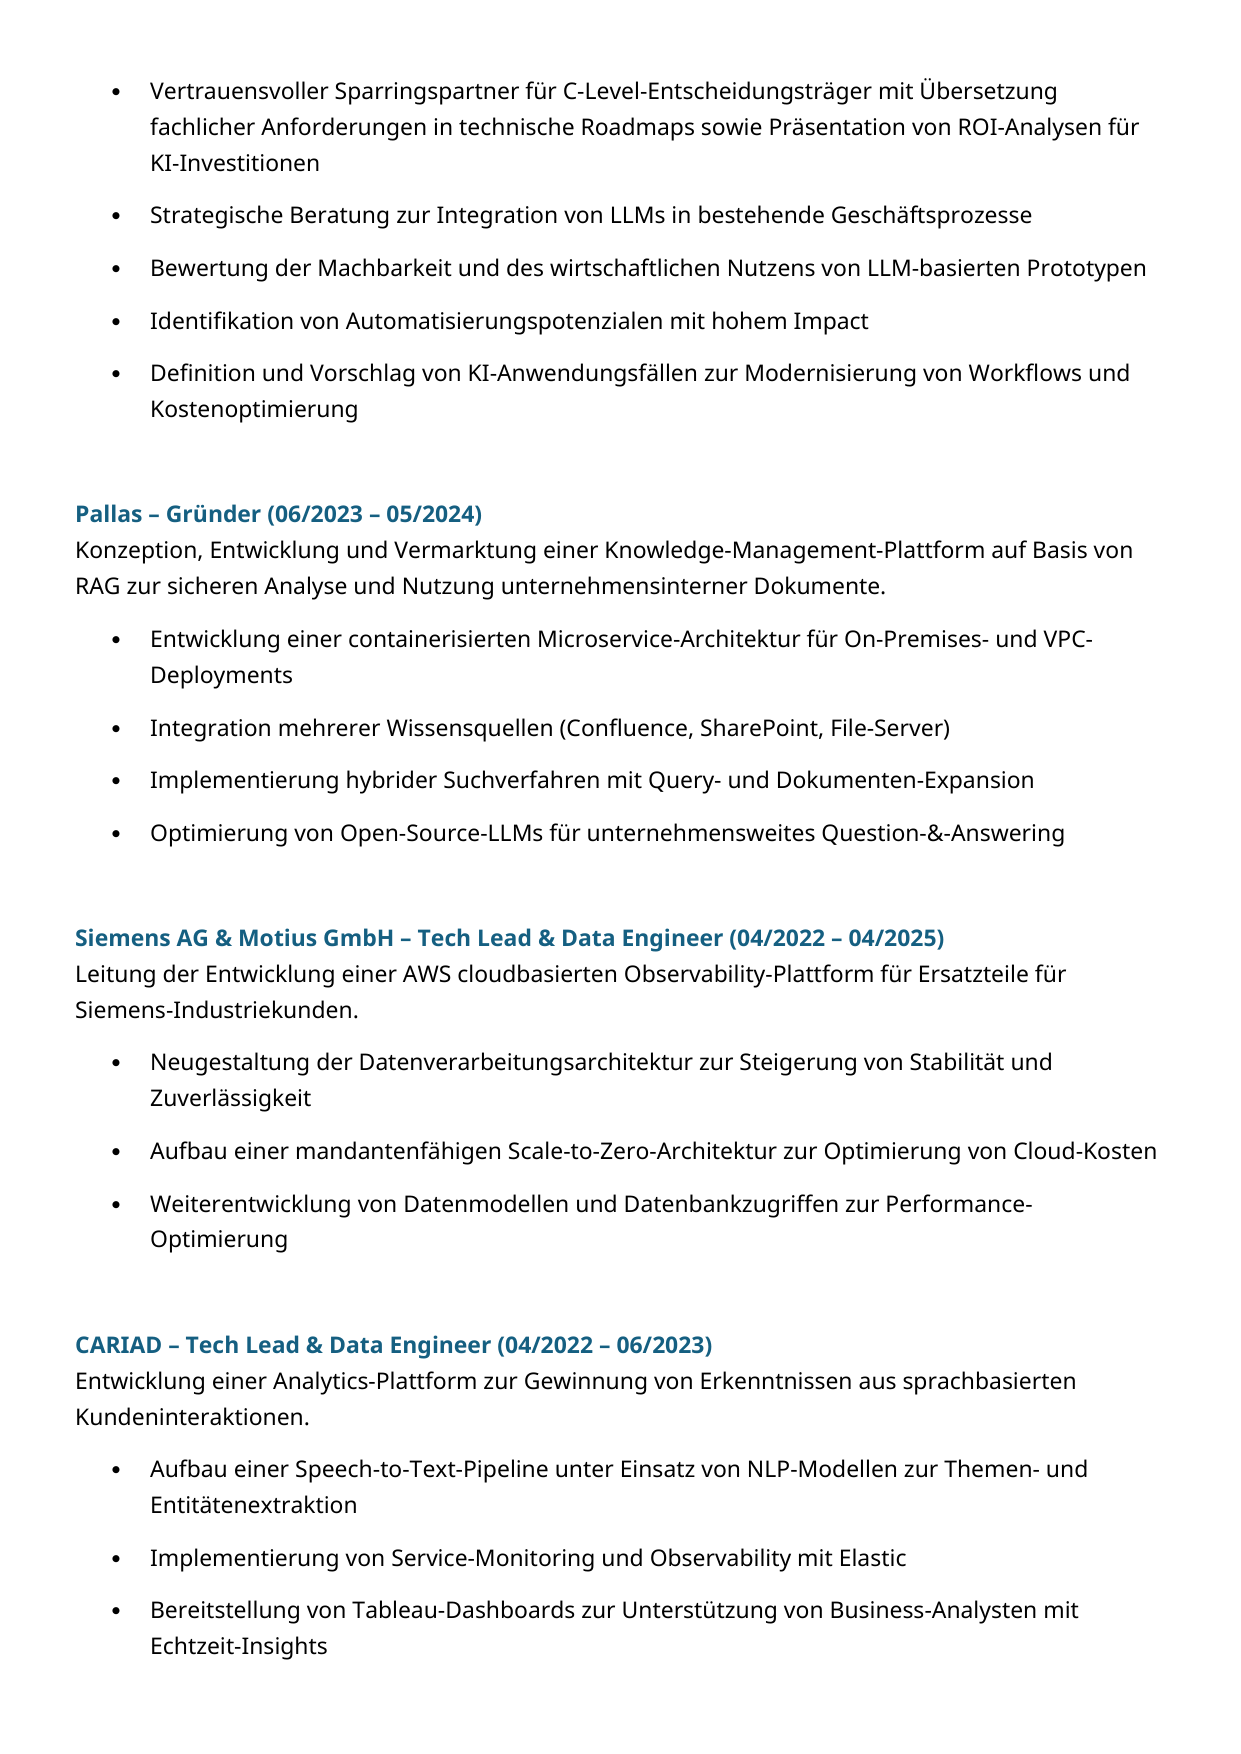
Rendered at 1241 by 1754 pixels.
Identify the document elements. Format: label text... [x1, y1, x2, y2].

list Identifikation von Automatisierungspotenzialen mit hohem Impact [112, 305, 1165, 336]
list Aufbau einer mandantenfähigen Scale-to-Zero-Architektur zur Optimierung von Cloud-Kosten [112, 1135, 1165, 1166]
list Bereitstellung von Tableau-Dashboards zur Unterstützung von Business-Analysten mit Echtzeit-Insights [112, 1594, 1165, 1661]
list Entwicklung einer containerisierten Microservice-Architektur für On-Premises- und VPC-Deployments [112, 623, 1165, 690]
list Weiterentwicklung von Datenmodellen und Datenbankzugriffen zur Performance-Optimierung [112, 1187, 1165, 1255]
text CARIAD – Tech Lead & Data Engineer (04/2022 – 06/2023) Entwicklung einer Analytics-Plattform zur Gewinnung von Erkenntnissen aus sprachbasierten Kundeninteraktionen. [75, 1329, 1165, 1432]
list Vertrauensvoller Sparringspartner für C-Level-Entscheidungsträger mit Übersetzung fachlicher Anforderungen in technische Roadmaps sowie Präsentation von ROI-Analysen für KI-Investitionen [112, 75, 1165, 178]
list Bewertung der Machbarkeit und des wirtschaftlichen Nutzens von LLM-basierten Prototypen [112, 252, 1165, 283]
list Strategische Beratung zur Integration von LLMs in bestehende Geschäftsprozesse [112, 199, 1165, 231]
list Integration mehrerer Wissensquellen (Confluence, SharePoint, File-Server) [112, 711, 1165, 743]
list Aufbau einer Speech-to-Text-Pipeline unter Einsatz von NLP-Modellen zur Themen- und Entitätenextraktion [112, 1453, 1165, 1520]
list Definition und Vorschlag von KI-Anwendungsfällen zur Modernisierung von Workflows und Kostenoptimierung [112, 357, 1165, 424]
text Siemens AG & Motius GmbH – Tech Lead & Data Engineer (04/2022 – 04/2025) Leitung der Entwicklung einer AWS cloudbasierten Observability-Plattform für Ersatzteile für Siemens-Industriekunden. [75, 922, 1165, 1025]
list Implementierung von Service-Monitoring und Observability mit Elastic [112, 1542, 1165, 1573]
list Optimierung von Open-Source-LLMs für unternehmensweites Question-&-Answering [112, 817, 1165, 848]
list Neugestaltung der Datenverarbeitungsarchitektur zur Steigerung von Stabilität und Zuverlässigkeit [112, 1046, 1165, 1113]
list Implementierung hybrider Suchverfahren mit Query- und Dokumenten-Expansion [112, 764, 1165, 795]
text Pallas – Gründer (06/2023 – 05/2024) Konzeption, Entwicklung und Vermarktung einer Knowledge-Management-Plattform auf Basis von RAG zur sicheren Analyse und Nutzung unternehmensinterner Dokumente. [75, 498, 1165, 602]
